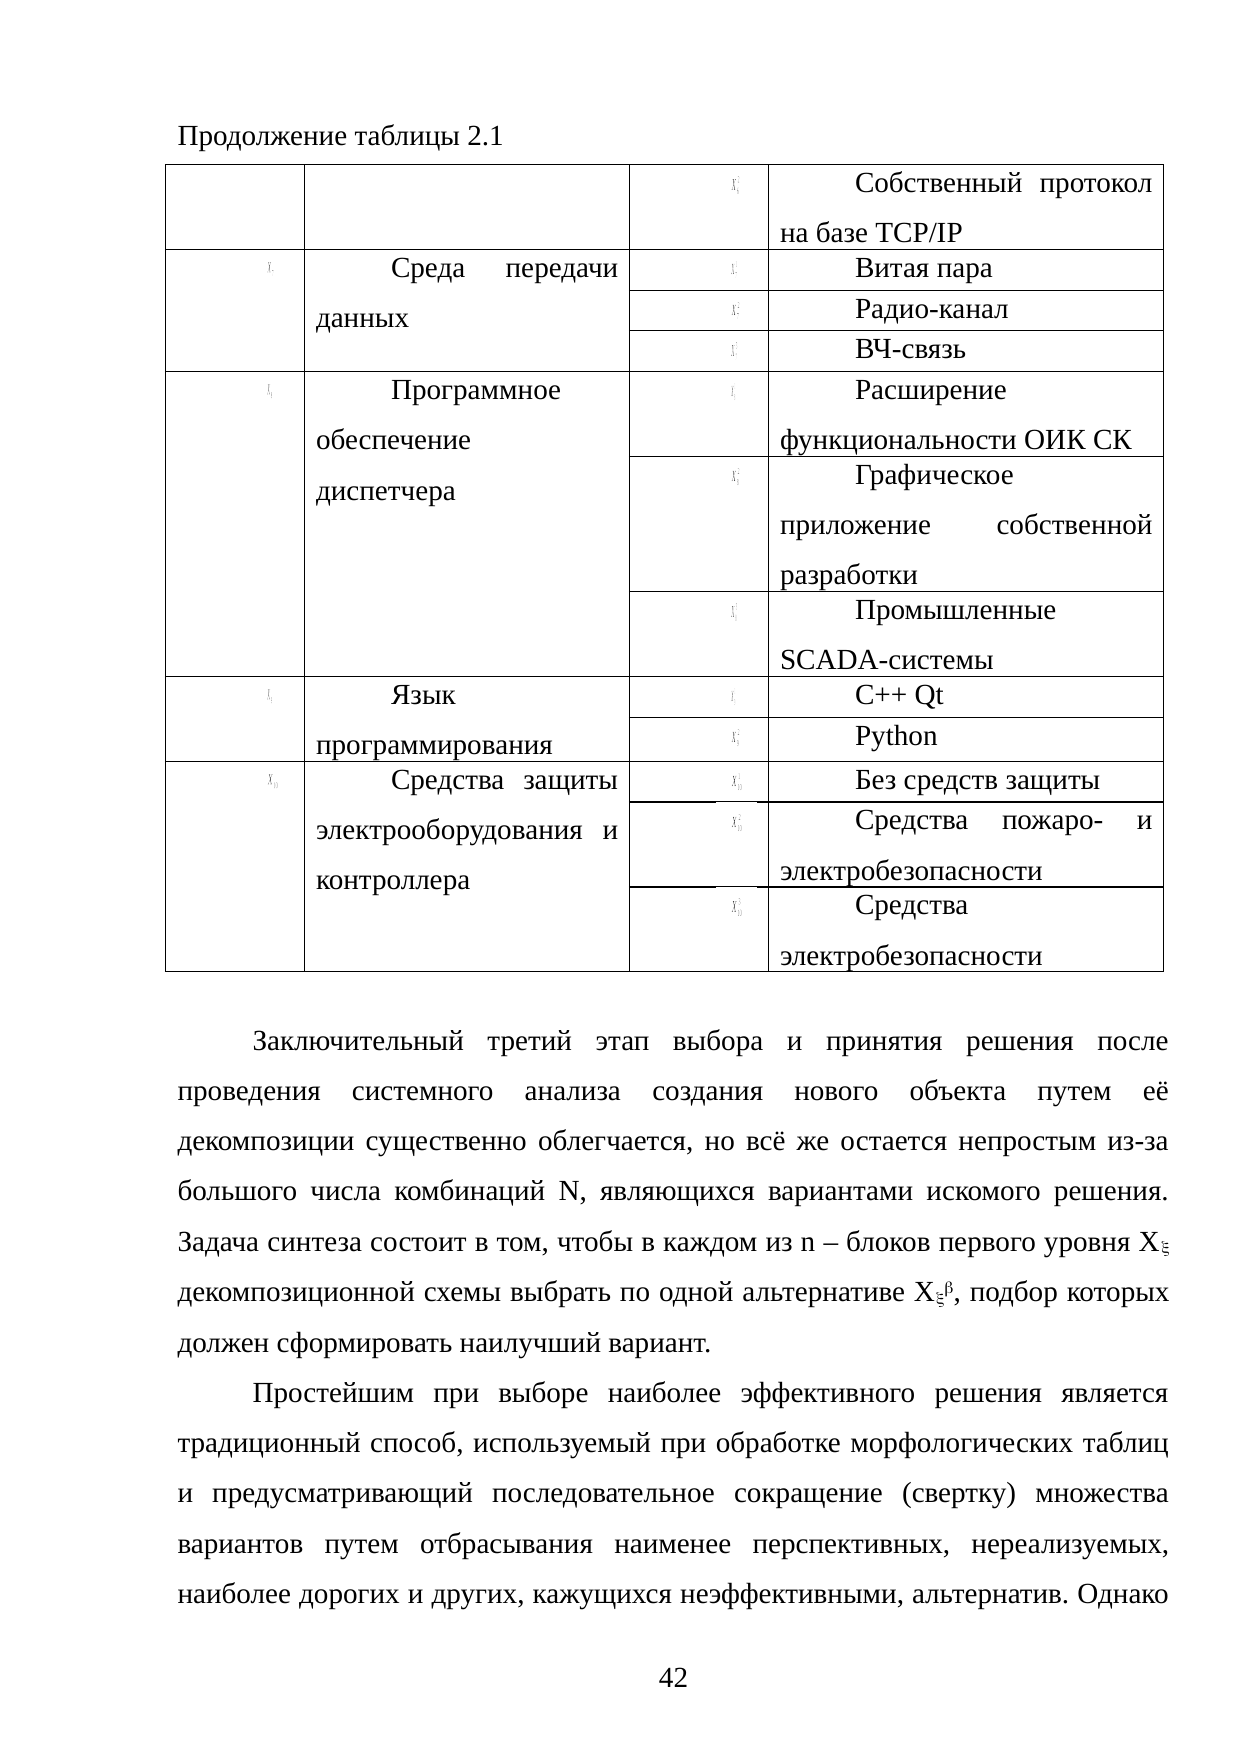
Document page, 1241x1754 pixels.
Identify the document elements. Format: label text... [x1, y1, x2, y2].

table_cell Промышленные SCADA-системы [769, 592, 1163, 676]
table_cell Расширение функциональности ОИК СК [769, 372, 1163, 456]
table_cell Программное обеспечение диспетчера [305, 372, 629, 676]
text Простейшим при выборе наиболее эффективного решения является традиционный способ, используемый при обработке морфологических таблиц и предусматривающий последовательное сокращение (свертку) множества вариантов путем отбрасывания наименее перспективных, нереализуемых, наиболее дорогих и других, кажущихся неэффективными, альтернатив. Однако [177, 1375, 1169, 1610]
table_cell [166, 372, 304, 676]
table_cell [630, 677, 768, 717]
table_cell Радио-канал [769, 291, 1163, 330]
table_cell [630, 803, 768, 886]
table_cell Без средств защиты [769, 762, 1163, 801]
table_cell [630, 592, 768, 676]
table_cell Среда передачи данных [305, 250, 629, 371]
table_cell Графическое приложение собственной разработки [769, 457, 1163, 591]
text Заключительный третий этап выбора и принятия решения после проведения системного анализа создания нового объекта путем её декомпозиции существенно облегчается, но всё же остается непростым из-за большого числа комбинаций N, являющихся вариантами искомого решения. Задача синтеза состоит в том, чтобы в каждом из n – блоков первого уровня Х декомпозиционной схемы выбрать по одной альтернативе Х, подбор которых должен сформировать наилучший вариант. [177, 1023, 1169, 1358]
text Продолжение таблицы 2.1 [177, 118, 1169, 152]
table_cell Средства электробезопасности [769, 888, 1163, 971]
table_cell [630, 457, 768, 591]
table_cell [630, 291, 768, 330]
table_cell Средства защиты электрооборудования и контроллера [305, 762, 629, 971]
table_cell [166, 250, 304, 371]
table_cell [630, 718, 768, 761]
table_cell Язык программирования [305, 677, 629, 761]
table_cell ВЧ-связь [769, 331, 1163, 371]
table_cell Средства пожаро- и электробезопасности [769, 803, 1163, 886]
table_header [630, 165, 768, 249]
table_cell [630, 250, 768, 290]
table_header Собственный протокол на базе TCP/IP [769, 165, 1163, 249]
table_cell [630, 888, 768, 971]
table_cell C++ Qt [769, 677, 1163, 717]
table_cell [630, 372, 768, 456]
table_cell Python [769, 718, 1163, 761]
table_header [166, 165, 304, 249]
table_cell [166, 677, 304, 761]
table_cell [630, 331, 768, 371]
table_cell Витая пара [769, 250, 1163, 290]
table_header [305, 165, 629, 249]
table_cell [630, 762, 768, 801]
table_cell [166, 762, 304, 971]
